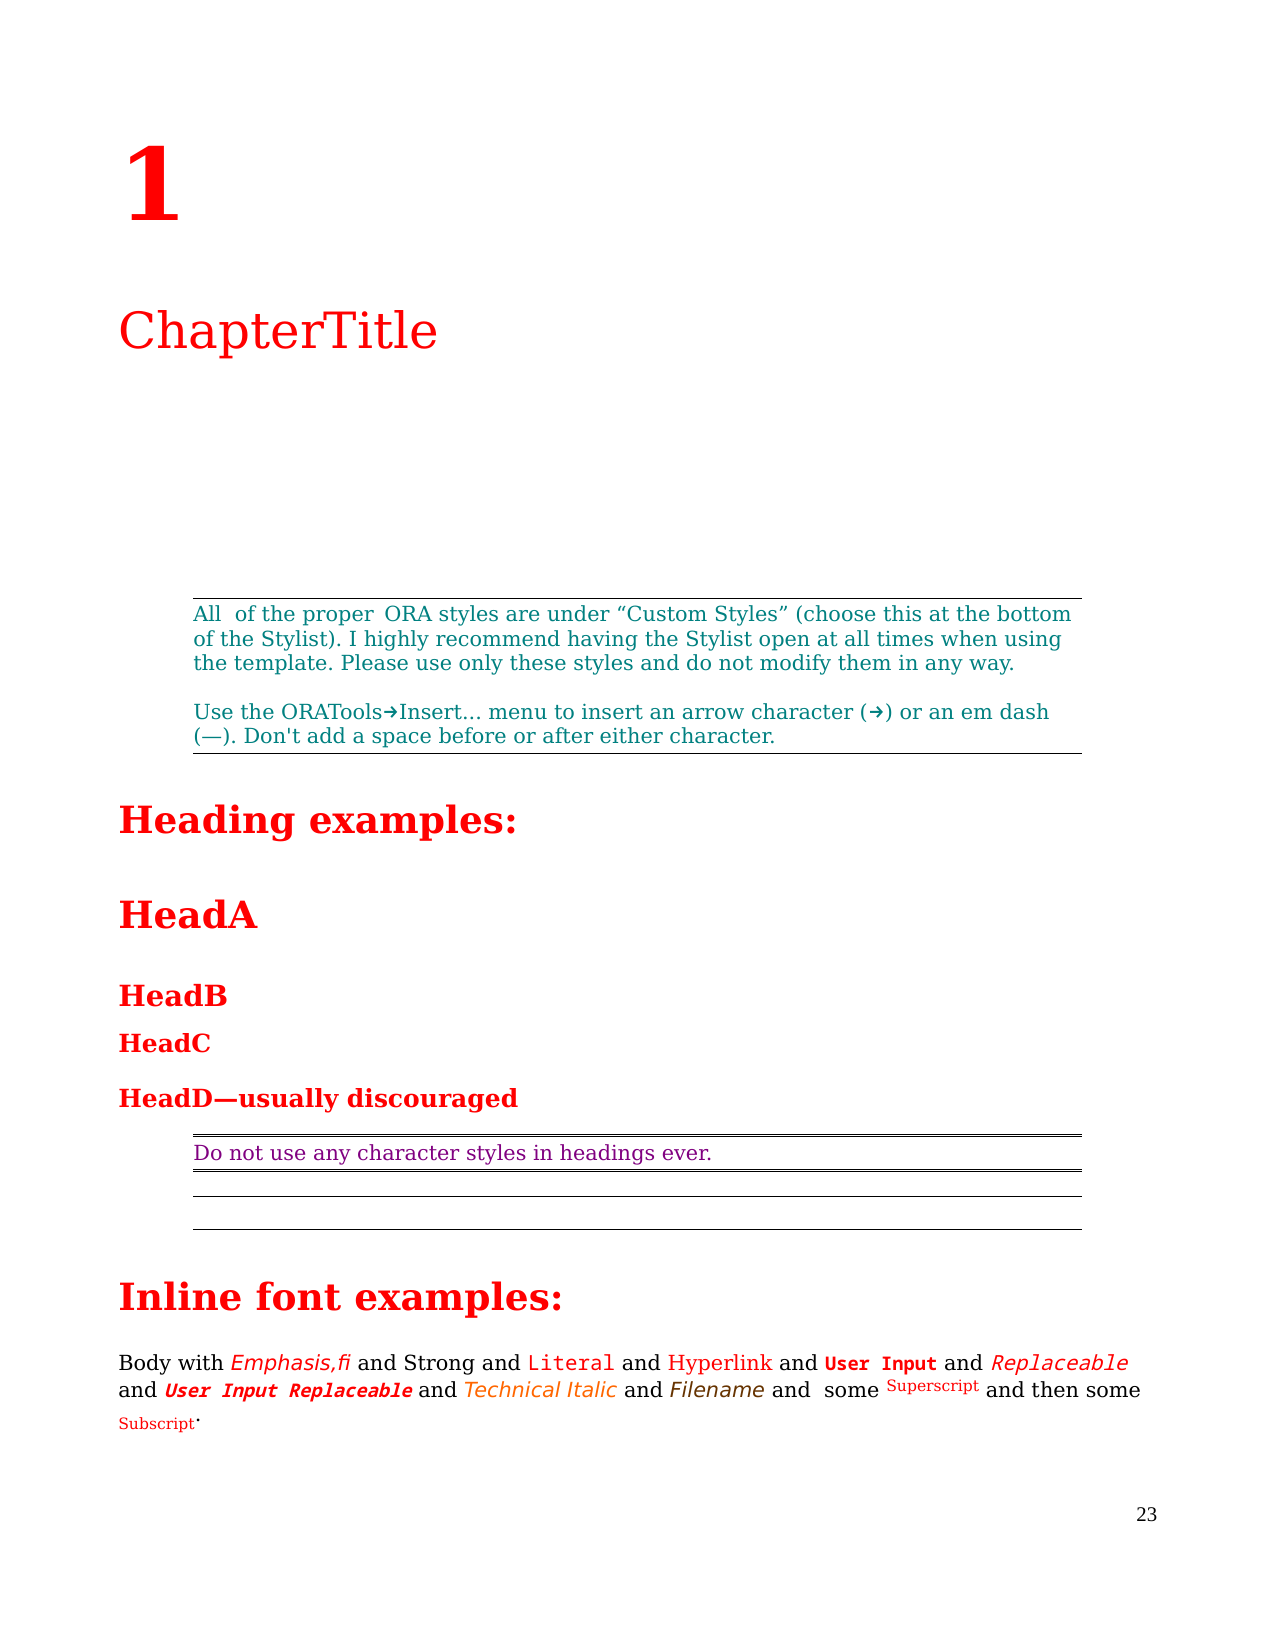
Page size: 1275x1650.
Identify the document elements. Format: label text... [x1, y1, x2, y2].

title ChapterTitle [118, 302, 1157, 361]
text Heading examples: [118, 799, 1157, 843]
text Inline font examples: [118, 1275, 1157, 1319]
text 1 [118, 126, 1157, 244]
text Body with Emphasis,fi and Strong and Literal and Hyperlink and User Input and Replaceable and User Input Replaceable and Technical Italic and Filename and some Superscript and then some Subscript. [118, 1348, 1157, 1433]
text Use the ORATools→Insert... menu to insert an arrow character (→) or an em dash (—). Don't add a space before or after either character. [193, 696, 1082, 753]
text Do not use any character styles in headings ever. [193, 1137, 1082, 1169]
text HeadD—usually discouraged [118, 1084, 1157, 1113]
text HeadA [118, 893, 1157, 937]
text All of the proper ORA styles are under “Custom Styles” (choose this at the bottom of the Stylist). I highly recommend having the Stylist open at all times when using the template. Please use only these styles and do not modify them in any way. [193, 599, 1082, 675]
text HeadC [118, 1029, 1157, 1059]
text HeadB [118, 978, 1157, 1013]
